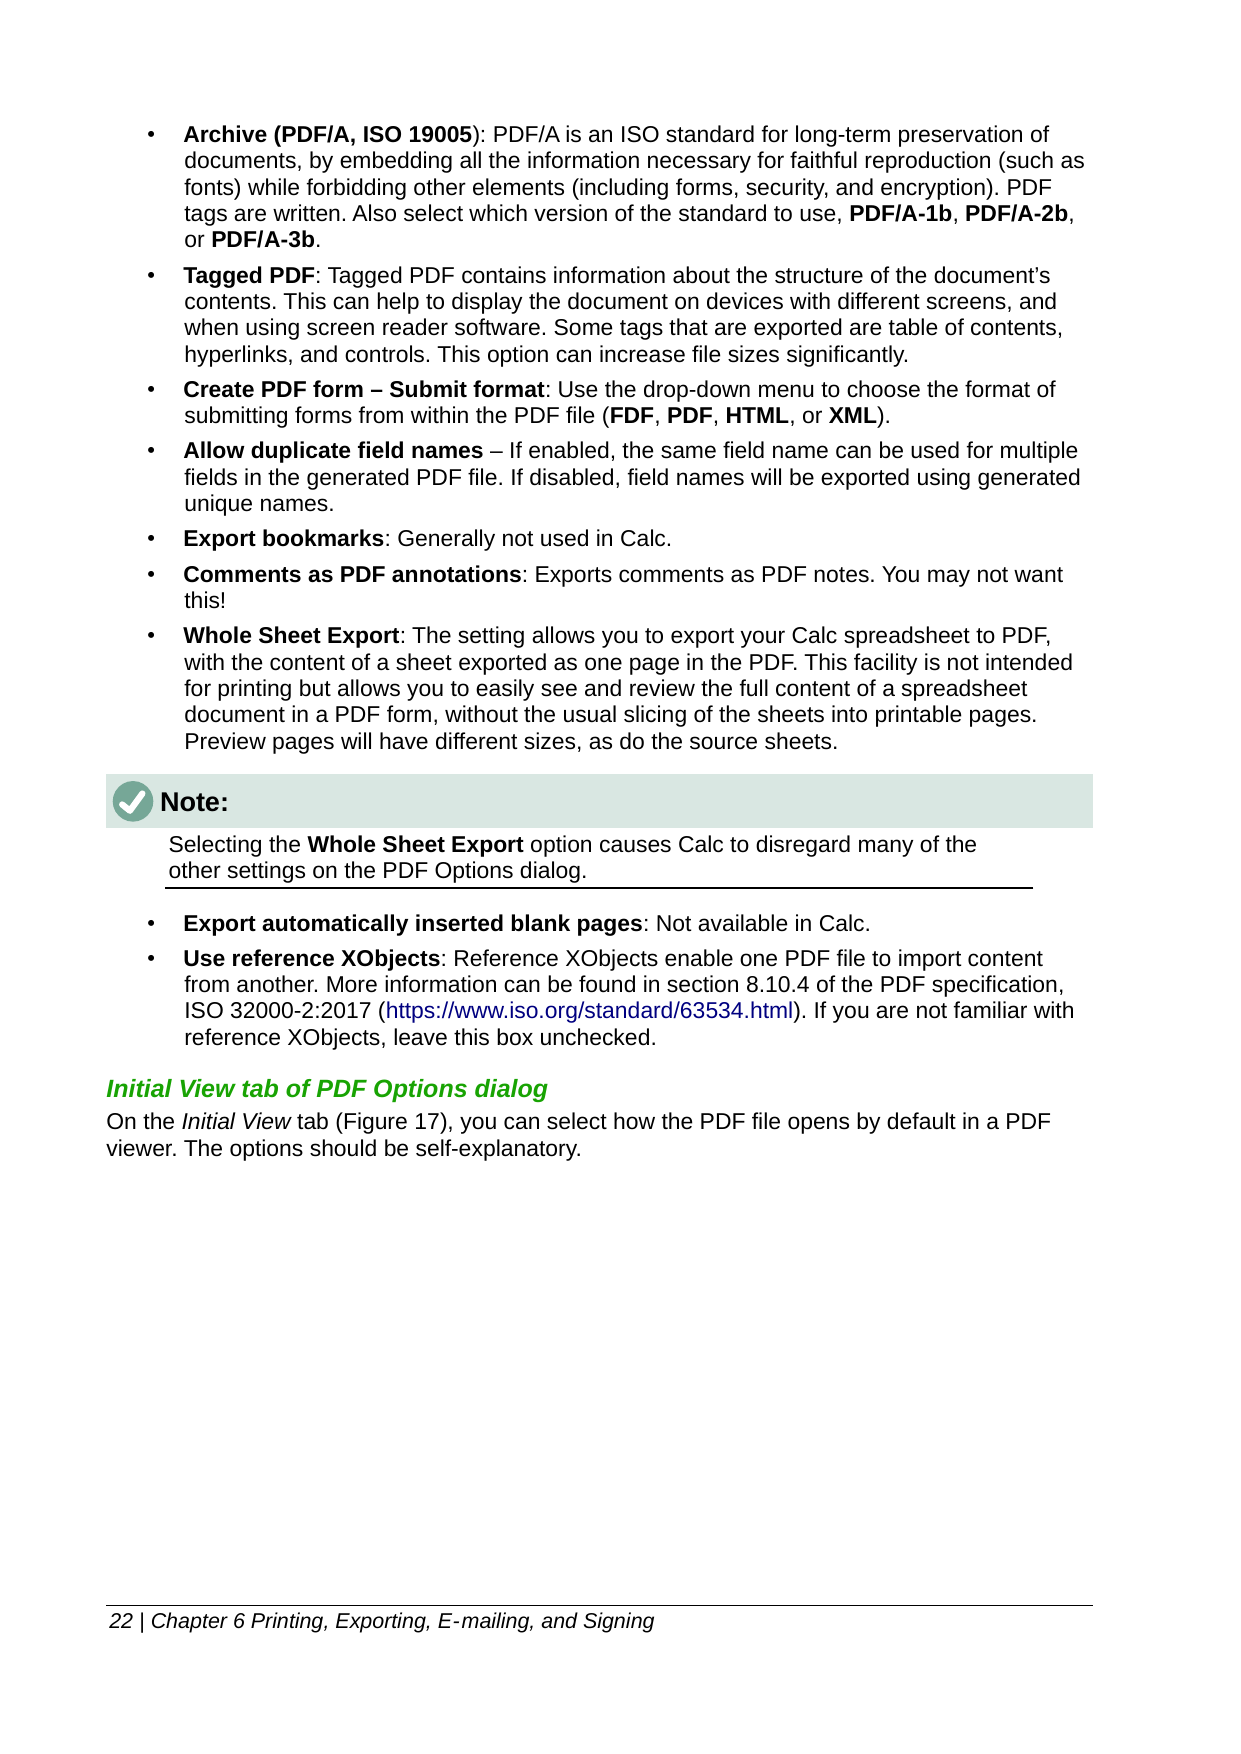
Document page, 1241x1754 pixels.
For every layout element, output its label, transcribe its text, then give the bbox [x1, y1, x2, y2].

list Export automatically inserted blank pages: Not available in Calc. [144, 907, 1093, 936]
subtitle Note: [106, 774, 1093, 828]
subtitle Initial View tab of PDF Options dialog [106, 1074, 1093, 1102]
list Comments as PDF annotations: Exports comments as PDF notes. You may not want this! [144, 558, 1093, 613]
list Export bookmarks: Generally not used in Calc. [144, 522, 1093, 552]
list Use reference XObjects: Reference XObjects enable one PDF file to import content from another. More information can be found in section 8.10.4 of the PDF specification, ISO 32000-2:2017 (https://www.iso.org/standard/63534.html). If you are not familiar with reference XObjects, leave this box unchecked. [144, 942, 1093, 1053]
text On the Initial View tab (Figure 17), you can select how the PDF file opens by default in a PDF viewer. The options should be self-explanatory. [106, 1108, 1093, 1161]
list Whole Sheet Export: The setting allows you to export your Calc spreadsheet to PDF, with the content of a sheet exported as one page in the PDF. This facility is not intended for printing but allows you to easily see and review the full content of a spreadsheet document in a PDF form, without the usual slicing of the sheets into printable pages. Preview pages will have different sizes, as do the source sheets. [144, 619, 1093, 757]
list Allow duplicate field names – If enabled, the same field name can be used for multiple fields in the generated PDF file. If disabled, field names will be exported using generated unique names. [144, 434, 1093, 517]
text Selecting the Whole Sheet Export option causes Calc to disregard many of the other settings on the PDF Options dialog. [165, 828, 1033, 887]
list Tagged PDF: Tagged PDF contains information about the structure of the document’s contents. This can help to display the document on devices with different screens, and when using screen reader software. Some tags that are exported are table of contents, hyperlinks, and controls. This option can increase file sizes significantly. [144, 259, 1093, 367]
list Archive (PDF/A, ISO 19005): PDF/A is an ISO standard for long-term preservation of documents, by embedding all the information necessary for faithful reproduction (such as fonts) while forbidding other elements (including forms, security, and encryption). PDF tags are written. Also select which version of the standard to use, PDF/A-1b, PDF/A-2b, or PDF/ A-3b. [144, 118, 1093, 253]
list Create PDF form – Submit format: Use the drop-down menu to choose the format of submitting forms from within the PDF file (FDF, PDF, HTML, or XML). [144, 373, 1093, 429]
